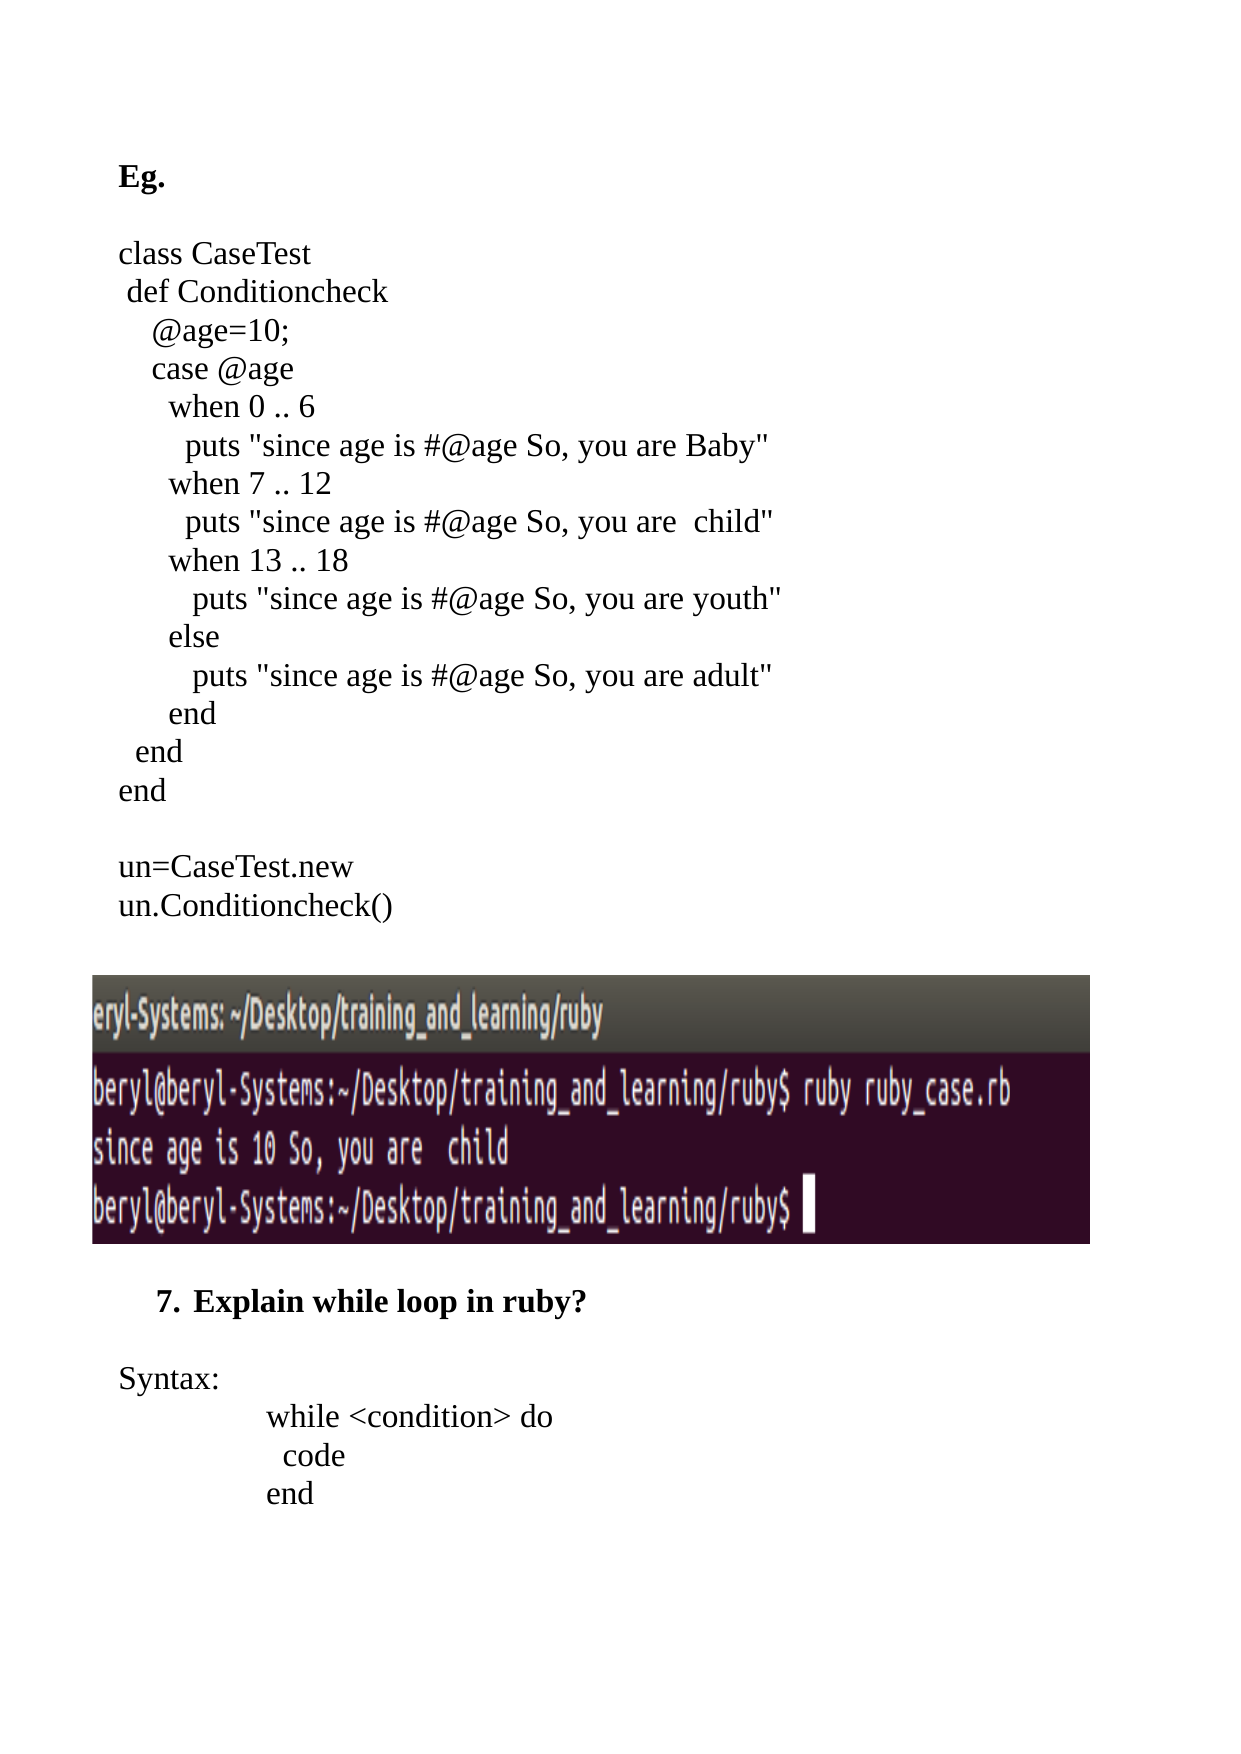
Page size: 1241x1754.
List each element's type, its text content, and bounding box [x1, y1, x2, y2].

text Syntax: [118, 1358, 1122, 1397]
text def Conditioncheck [118, 271, 1122, 310]
text else [118, 616, 1122, 655]
text when 7 .. 12 [118, 463, 1122, 501]
list Explain while loop in ruby? [156, 1282, 1122, 1320]
text puts "since age is #@age So, you are adult" [118, 655, 1122, 693]
text class CaseTest [118, 233, 1122, 271]
text code [118, 1435, 1122, 1473]
text when 13 .. 18 [118, 540, 1122, 578]
text while <condition> do [118, 1397, 1122, 1435]
text when 0 .. 6 [118, 386, 1122, 425]
text un.Conditioncheck() [118, 885, 1122, 923]
text puts "since age is #@age So, you are child" [118, 501, 1122, 540]
text case @age [118, 348, 1122, 386]
text un=CaseTest.new [118, 846, 1122, 885]
text end [118, 731, 1122, 770]
text puts "since age is #@age So, you are Baby" [118, 425, 1122, 463]
text end [118, 693, 1122, 731]
text end [118, 770, 1122, 808]
text @age=10; [118, 310, 1122, 348]
text puts "since age is #@age So, you are youth" [118, 578, 1122, 616]
text Eg. [118, 156, 1122, 195]
text end [118, 1473, 1122, 1512]
